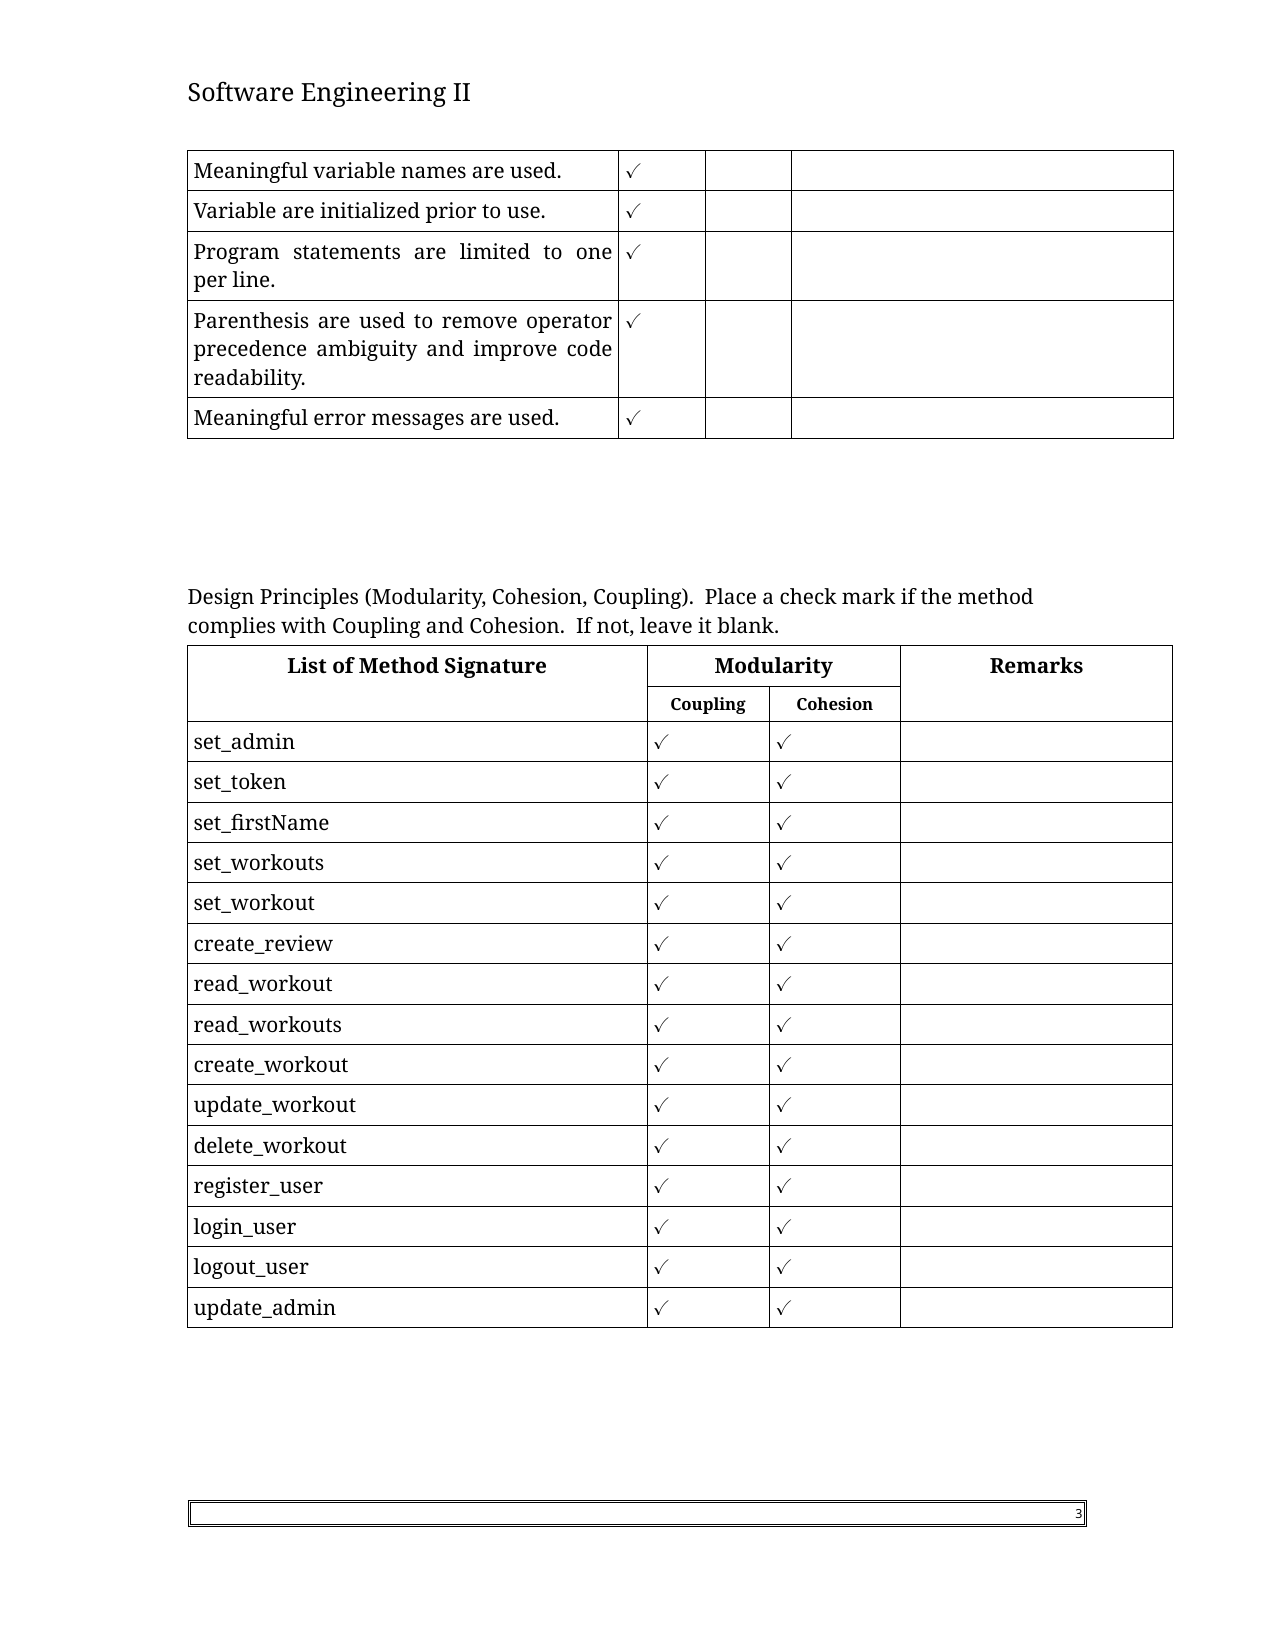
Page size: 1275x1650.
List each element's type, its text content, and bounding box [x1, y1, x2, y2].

table_cell logout_user [188, 1247, 647, 1286]
table_cell ✓ [770, 803, 900, 842]
table_cell ✓ [648, 924, 769, 963]
table_cell ✓ [648, 1247, 769, 1286]
table_cell [792, 191, 1173, 231]
table_cell ✓ [770, 843, 900, 882]
table_cell read_workout [188, 964, 647, 1003]
table_cell [706, 301, 791, 397]
table_cell Parenthesis are used to remove operator precedence ambiguity and improve code readability. [188, 301, 618, 397]
table_cell [901, 1085, 1172, 1125]
table_cell ✓ [619, 151, 705, 190]
table_cell [706, 151, 791, 190]
table_header List of Method Signature [188, 646, 647, 721]
table_header Remarks [901, 646, 1172, 721]
table_cell ✓ [648, 1166, 769, 1206]
table_cell Program statements are limited to one per line. [188, 232, 618, 300]
table_cell [901, 1126, 1172, 1165]
table_cell create_workout [188, 1045, 647, 1084]
table_cell set_workout [188, 883, 647, 923]
table_cell ✓ [770, 1005, 900, 1044]
table_cell ✓ [648, 883, 769, 923]
table_cell [792, 301, 1173, 397]
table_cell [792, 151, 1173, 190]
table_cell [706, 232, 791, 300]
table_cell ✓ [770, 964, 900, 1003]
table_cell [901, 1005, 1172, 1044]
table_cell ✓ [648, 1207, 769, 1246]
table_cell ✓ [770, 1126, 900, 1165]
table_cell [792, 232, 1173, 300]
table_cell ✓ [648, 722, 769, 761]
table_cell [901, 843, 1172, 882]
table_cell ✓ [770, 883, 900, 923]
table_cell set_token [188, 762, 647, 801]
table_cell ✓ [770, 1045, 900, 1084]
table_cell read_workouts [188, 1005, 647, 1044]
table_cell ✓ [770, 924, 900, 963]
table_cell ✓ [770, 762, 900, 801]
table_cell ✓ [770, 1288, 900, 1327]
table_cell update_admin [188, 1288, 647, 1327]
table_cell [901, 762, 1172, 801]
table_cell ✓ [619, 232, 705, 300]
table_cell ✓ [770, 1085, 900, 1125]
table_cell ✓ [770, 722, 900, 761]
table_cell ✓ [619, 398, 705, 437]
table_cell [792, 398, 1173, 437]
table_cell [901, 1247, 1172, 1286]
table_cell ✓ [770, 1207, 900, 1246]
table_cell [901, 803, 1172, 842]
table_header Modularity [648, 646, 900, 686]
table_cell [901, 1166, 1172, 1206]
table_cell create_review [188, 924, 647, 963]
table_cell ✓ [648, 1085, 769, 1125]
table_cell ✓ [648, 803, 769, 842]
table_cell login_user [188, 1207, 647, 1246]
table_cell ✓ [648, 843, 769, 882]
table_cell ✓ [648, 1288, 769, 1327]
table_cell [901, 1045, 1172, 1084]
table_cell ✓ [770, 1166, 900, 1206]
table_cell ✓ [648, 762, 769, 801]
table_cell ✓ [770, 1247, 900, 1286]
table_cell Cohesion [770, 687, 900, 721]
table_cell set_admin [188, 722, 647, 761]
table_cell Meaningful error messages are used. [188, 398, 618, 437]
table_cell Meaningful variable names are used. [188, 151, 618, 190]
table_cell set_firstName [188, 803, 647, 842]
table_cell ✓ [619, 301, 705, 397]
table_cell ✓ [648, 1126, 769, 1165]
table_cell update_workout [188, 1085, 647, 1125]
table_cell [901, 883, 1172, 923]
subtitle Design Principles (Modularity, Cohesion, Coupling). Place a check mark if the method complies with Coupling and Cohesion. If not, leave it blank. [187, 582, 1087, 639]
table_cell ✓ [648, 1045, 769, 1084]
table_cell ✓ [648, 1005, 769, 1044]
table_cell [706, 191, 791, 231]
table_cell register_user [188, 1166, 647, 1206]
table_cell set_workouts [188, 843, 647, 882]
table_cell ✓ [648, 964, 769, 1003]
table_cell [901, 1288, 1172, 1327]
table_cell ✓ [619, 191, 705, 231]
table_cell Coupling [648, 687, 769, 721]
table_cell [901, 722, 1172, 761]
table_cell delete_workout [188, 1126, 647, 1165]
table_cell [901, 1207, 1172, 1246]
table_cell Variable are initialized prior to use. [188, 191, 618, 231]
table_cell [901, 964, 1172, 1003]
table_cell [901, 924, 1172, 963]
table_cell [706, 398, 791, 437]
